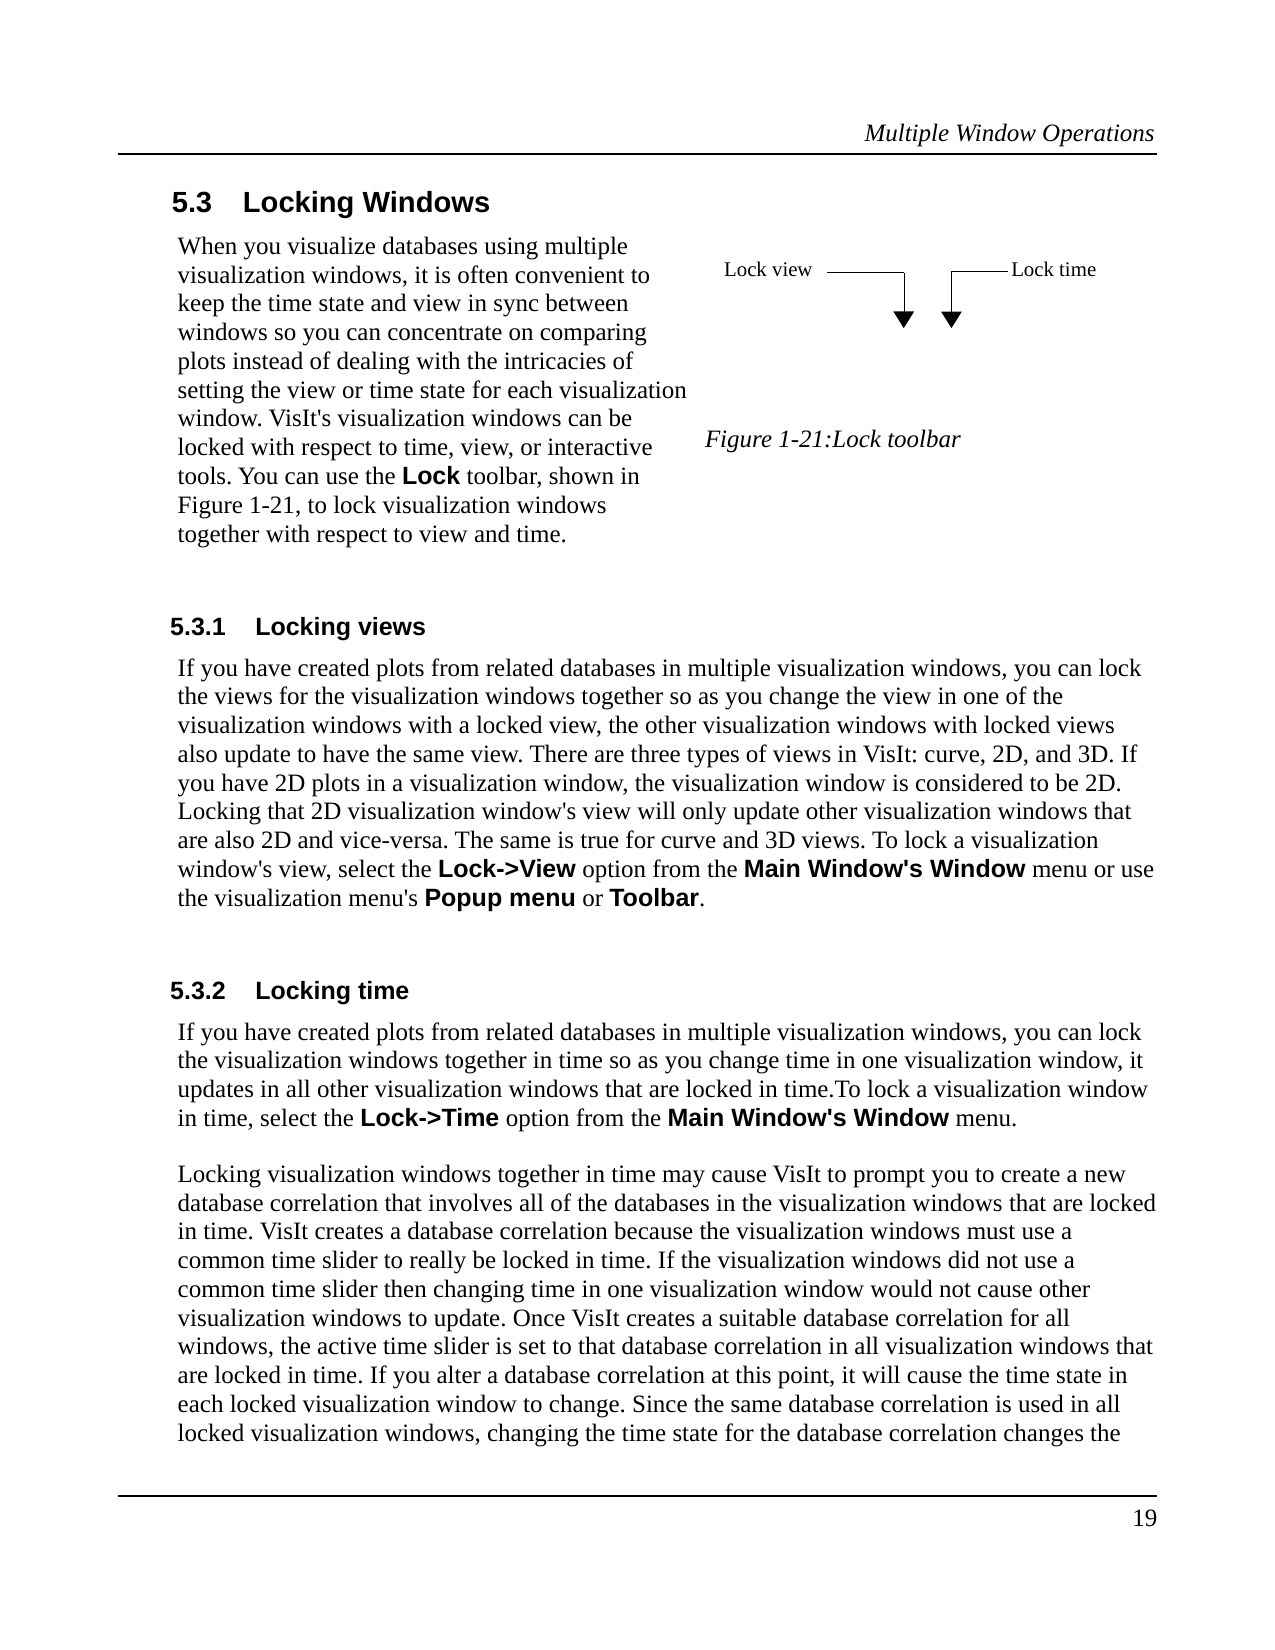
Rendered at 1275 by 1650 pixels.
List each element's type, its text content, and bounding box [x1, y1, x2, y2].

text If you have created plots from related databases in multiple visualization windows, you can lock the views for the visualization windows together so as you change the view in one of the visualization windows with a locked view, the other visualization windows with locked views also update to have the same view. There are three types of views in VisIt: curve, 2D, and 3D. If you have 2D plots in a visualization window, the visualization window is considered to be 2D. Locking that 2D visualization window's view will only update other visualization windows that are also 2D and vice-versa. The same is true for curve and 3D views. To lock a visualization window's view, select the Lock->View option from the Main Window's Window menu or use the visualization menu's Popup menu or Toolbar. [177, 653, 1157, 912]
subtitle Locking Windows [163, 185, 1157, 218]
text Figure 1-21:Lock toolbar [705, 424, 1155, 453]
text If you have created plots from related databases in multiple visualization windows, you can lock the visualization windows together in time so as you change time in one visualization window, it updates in all other visualization windows that are locked in time.To lock a visualization window in time, select the Lock->Time option from the Main Window's Window menu. [177, 1017, 1157, 1132]
text Locking visualization windows together in time may cause VisIt to prompt you to create a new database correlation that involves all of the databases in the visualization windows that are locked in time. VisIt creates a database correlation because the visualization windows must use a common time slider to really be locked in time. If the visualization windows did not use a common time slider then changing time in one visualization window would not cause other visualization windows to update. Once VisIt creates a suitable database correlation for all windows, the active time slider is set to that database correlation in all visualization windows that are locked in time. If you alter a database correlation at this point, it will cause the time state in each locked visualization window to change. Since the same database correlation is used in all locked visualization windows, changing the time state for the database correlation changes the [177, 1159, 1157, 1446]
text When you visualize databases using multiple visualization windows, it is often convenient to keep the time state and view in sync between windows so you can concentrate on comparing plots instead of dealing with the intricacies of setting the view or time state for each visualization window. VisIt's visualization windows can be locked with respect to time, view, or interactive tools. You can use the Lock toolbar, shown in Figure 1-21, to lock visualization windows together with respect to view and time. [177, 231, 1157, 547]
subtitle Locking views [163, 612, 1157, 641]
subtitle Locking time [163, 976, 1157, 1005]
